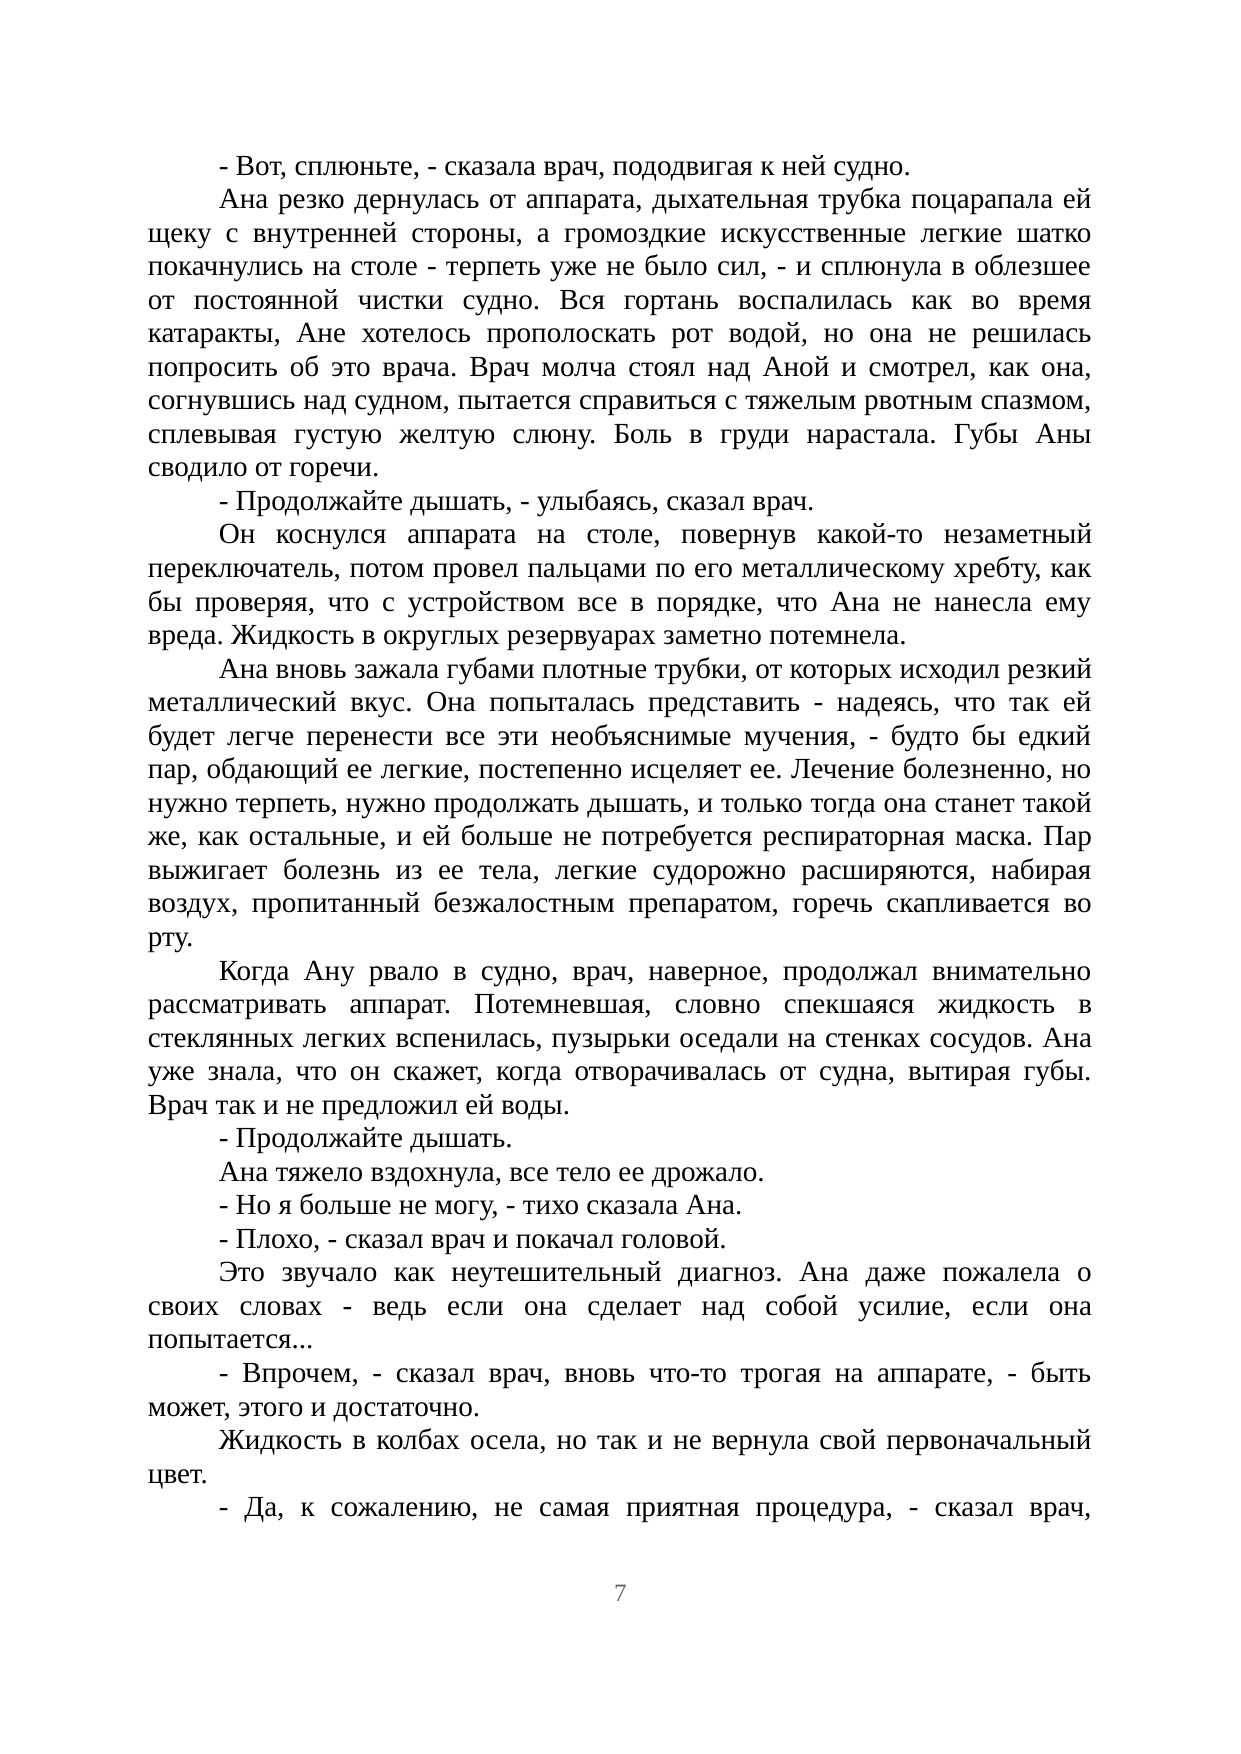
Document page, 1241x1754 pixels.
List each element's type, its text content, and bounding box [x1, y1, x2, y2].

text Ана тяжело вздохнула, все тело ее дрожало. [148, 1154, 1093, 1187]
text Когда Ану рвало в судно, врач, наверное, продолжал внимательно рассматривать аппарат. Потемневшая, словно спекшаяся жидкость в стеклянных легких вспенилась, пузырьки оседали на стенках сосудов. Ана уже знала, что он скажет, когда отворачивалась от судна, вытирая губы. Врач так и не предложил ей воды. [148, 953, 1093, 1120]
text - Но я больше не могу, - тихо сказала Ана. [148, 1187, 1093, 1221]
text - Плохо, - сказал врач и покачал головой. [148, 1221, 1093, 1254]
text Это звучало как неутешительный диагноз. Ана даже пожалела о своих словах - ведь если она сделает над собой усилие, если она попытается... [148, 1254, 1093, 1355]
text - Продолжайте дышать, - улыбаясь, сказал врач. [148, 483, 1093, 517]
text Ана резко дернулась от аппарата, дыхательная трубка поцарапала ей щеку с внутренней стороны, а громоздкие искусственные легкие шатко покачнулись на столе - терпеть уже не было сил, - и сплюнула в облезшее от постоянной чистки судно. Вся гортань воспалилась как во время катаракты, Ане хотелось прополоскать рот водой, но она не решилась попросить об это врача. Врач молча стоял над Аной и смотрел, как она, согнувшись над судном, пытается справиться с тяжелым рвотным спазмом, сплевывая густую желтую слюну. Боль в груди нарастала. Губы Аны сводило от горечи. [148, 181, 1093, 483]
text Ана вновь зажала губами плотные трубки, от которых исходил резкий металлический вкус. Она попыталась представить - надеясь, что так ей будет легче перенести все эти необъяснимые мучения, - будто бы едкий пар, обдающий ее легкие, постепенно исцеляет ее. Лечение болезненно, но нужно терпеть, нужно продолжать дышать, и только тогда она станет такой же, как остальные, и ей больше не потребуется респираторная маска. Пар выжигает болезнь из ее тела, легкие судорожно расширяются, набирая воздух, пропитанный безжалостным препаратом, горечь скапливается во рту. [148, 651, 1093, 953]
text Жидкость в колбах осела, но так и не вернула свой первоначальный цвет. [148, 1422, 1093, 1489]
text - Продолжайте дышать. [148, 1120, 1093, 1154]
text Он коснулся аппарата на столе, повернув какой-то незаметный переключатель, потом провел пальцами по его металлическому хребту, как бы проверяя, что с устройством все в порядке, что Ана не нанесла ему вреда. Жидкость в округлых резервуарах заметно потемнела. [148, 517, 1093, 651]
text - Вот, сплюньте, - сказала врач, пододвигая к ней судно. [148, 148, 1093, 181]
text - Впрочем, - сказал врач, вновь что-то трогая на аппарате, - быть может, этого и достаточно. [148, 1355, 1093, 1422]
text - Да, к сожалению, не самая приятная процедура, - сказал врач, [148, 1489, 1093, 1523]
